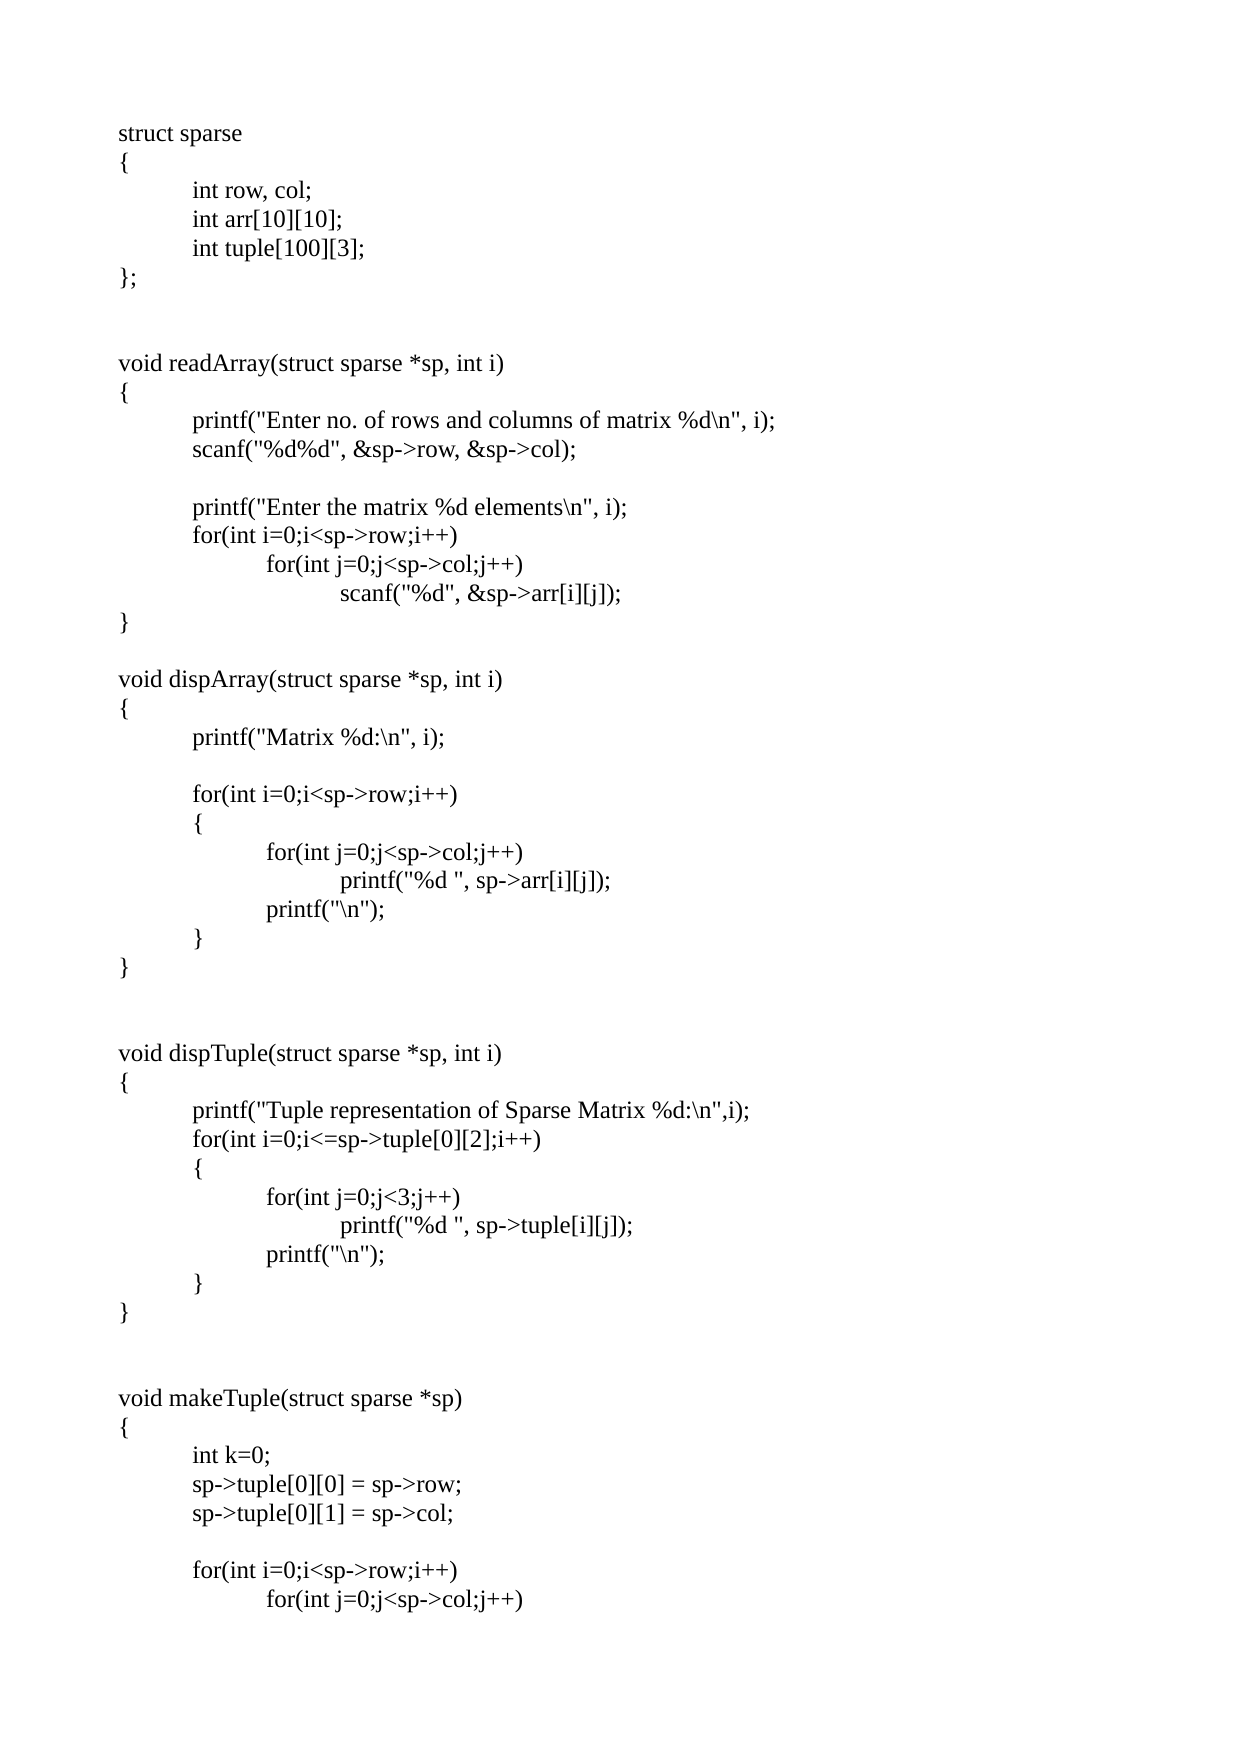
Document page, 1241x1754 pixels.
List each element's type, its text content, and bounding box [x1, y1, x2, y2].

text for(int j=0;j<3;j++) [118, 1182, 1122, 1211]
text void dispTuple(struct sparse *sp, int i) [118, 1038, 1122, 1067]
text scanf("%d", &sp->arr[i][j]); [118, 578, 1122, 607]
text { [118, 147, 1122, 176]
text for(int j=0;j<sp->col;j++) [118, 549, 1122, 578]
text for(int i=0;i<sp->row;i++) [118, 1556, 1122, 1584]
text void dispArray(struct sparse *sp, int i) [118, 664, 1122, 693]
text } [118, 923, 1122, 952]
text struct sparse [118, 118, 1122, 147]
text } [118, 1297, 1122, 1326]
text { [118, 1067, 1122, 1096]
text int k=0; [118, 1441, 1122, 1469]
text void makeTuple(struct sparse *sp) [118, 1383, 1122, 1412]
text printf("\n"); [118, 1239, 1122, 1268]
text } [118, 952, 1122, 981]
text void readArray(struct sparse *sp, int i) [118, 348, 1122, 377]
text sp->tuple[0][1] = sp->col; [118, 1498, 1122, 1527]
text int tuple[100][3]; [118, 233, 1122, 262]
text printf("Tuple representation of Sparse Matrix %d:\n",i); [118, 1096, 1122, 1124]
text printf("%d ", sp->tuple[i][j]); [118, 1211, 1122, 1239]
text } [118, 1268, 1122, 1297]
text int arr[10][10]; [118, 204, 1122, 233]
text { [118, 693, 1122, 722]
text for(int i=0;i<sp->row;i++) [118, 779, 1122, 808]
text for(int j=0;j<sp->col;j++) [118, 1584, 1122, 1613]
text for(int j=0;j<sp->col;j++) [118, 837, 1122, 866]
text int row, col; [118, 176, 1122, 204]
text { [118, 808, 1122, 837]
text printf("Enter no. of rows and columns of matrix %d\n", i); [118, 406, 1122, 434]
text { [118, 1153, 1122, 1182]
text for(int i=0;i<sp->row;i++) [118, 521, 1122, 549]
text printf("Matrix %d:\n", i); [118, 722, 1122, 751]
text } [118, 607, 1122, 636]
text scanf("%d%d", &sp->row, &sp->col); [118, 434, 1122, 463]
text }; [118, 262, 1122, 291]
text printf("\n"); [118, 894, 1122, 923]
text sp->tuple[0][0] = sp->row; [118, 1469, 1122, 1498]
text for(int i=0;i<=sp->tuple[0][2];i++) [118, 1124, 1122, 1153]
text printf("Enter the matrix %d elements\n", i); [118, 492, 1122, 521]
text { [118, 377, 1122, 406]
text printf("%d ", sp->arr[i][j]); [118, 866, 1122, 894]
text { [118, 1412, 1122, 1441]
